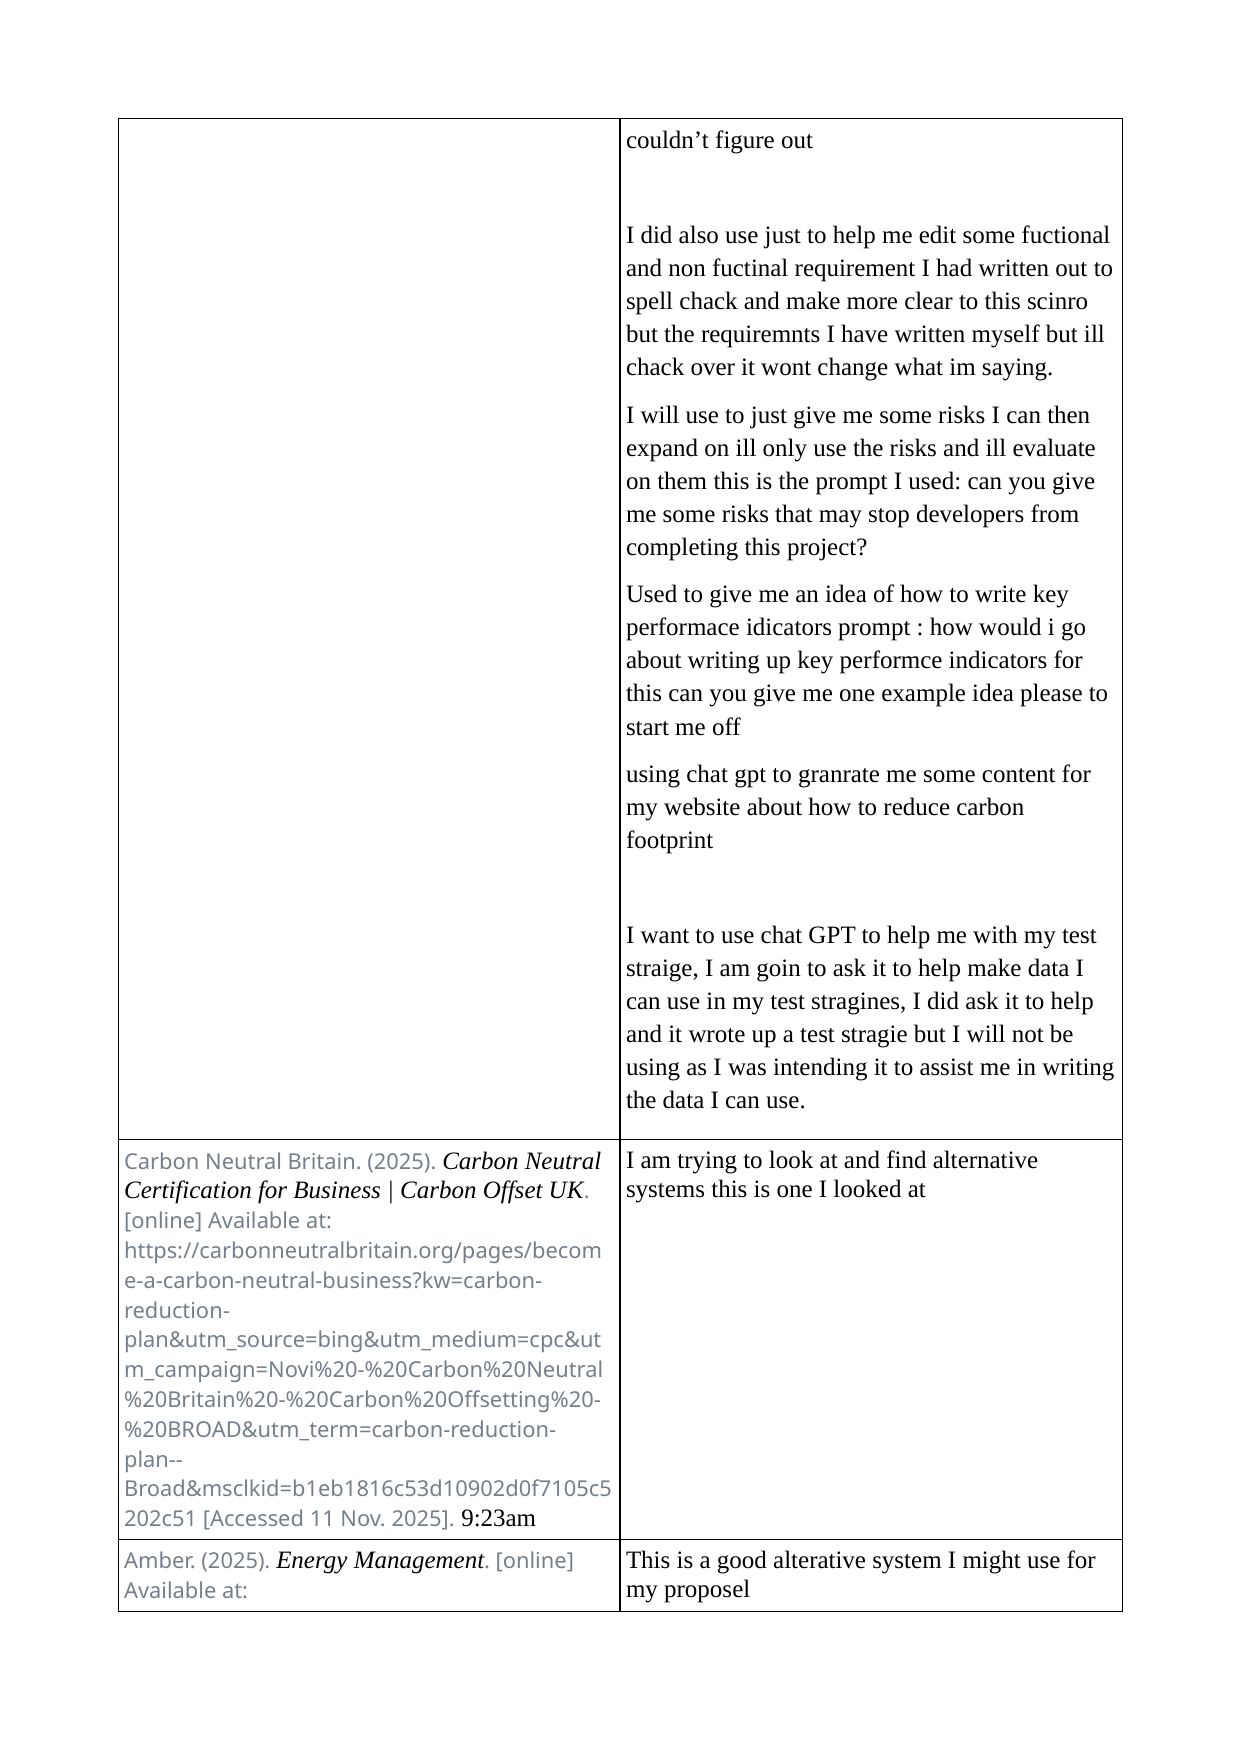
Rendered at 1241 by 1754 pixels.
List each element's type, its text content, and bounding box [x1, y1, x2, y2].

table_cell Amber. (2025). Energy Management. [online] Available at: [119, 1540, 619, 1611]
table_cell This is a good alterative system I might use for my proposel [621, 1540, 1122, 1611]
table_cell I am trying to look at and find alternative systems this is one I looked at [621, 1140, 1122, 1539]
table_cell Carbon Neutral Britain. (2025). Carbon Neutral Certification for Business | Carbon Offset UK. [online] Available at: https://carbonneutralbritain.org/pages/become-a-carbon-neutral-business?kw=carbon-reduction-plan&utm_source=bing&utm_medium=cpc&utm_campaign=Novi%20-%20Carbon%20Neutral%20Britain%20-%20Carbon%20Offsetting%20-%20BROAD&utm_term=carbon-reduction-plan--Broad&msclkid=b1eb1816c53d10902d0f7105c5202c51 [Accessed 11 Nov. 2025]. 9:23am [119, 1140, 619, 1539]
table_cell couldn’t figure out I did also use just to help me edit some fuctional and non fuctinal requirement I had written out to spell chack and make more clear to this scinro but the requiremnts I have written myself but ill chack over it wont change what im saying. I will use to just give me some risks I can then expand on ill only use the risks and ill evaluate on them this is the prompt I used: can you give me some risks that may stop developers from completing this project? Used to give me an idea of how to write key performace idicators prompt : how would i go about writing up key performce indicators for this can you give me one example idea please to start me off using chat gpt to granrate me some content for my website about how to reduce carbon footprint I want to use chat GPT to help me with my test straige, I am goin to ask it to help make data I can use in my test stragines, I did ask it to help and it wrote up a test stragie but I will not be using as I was intending it to assist me in writing the data I can use. [621, 119, 1122, 1139]
table_cell [119, 119, 619, 1139]
